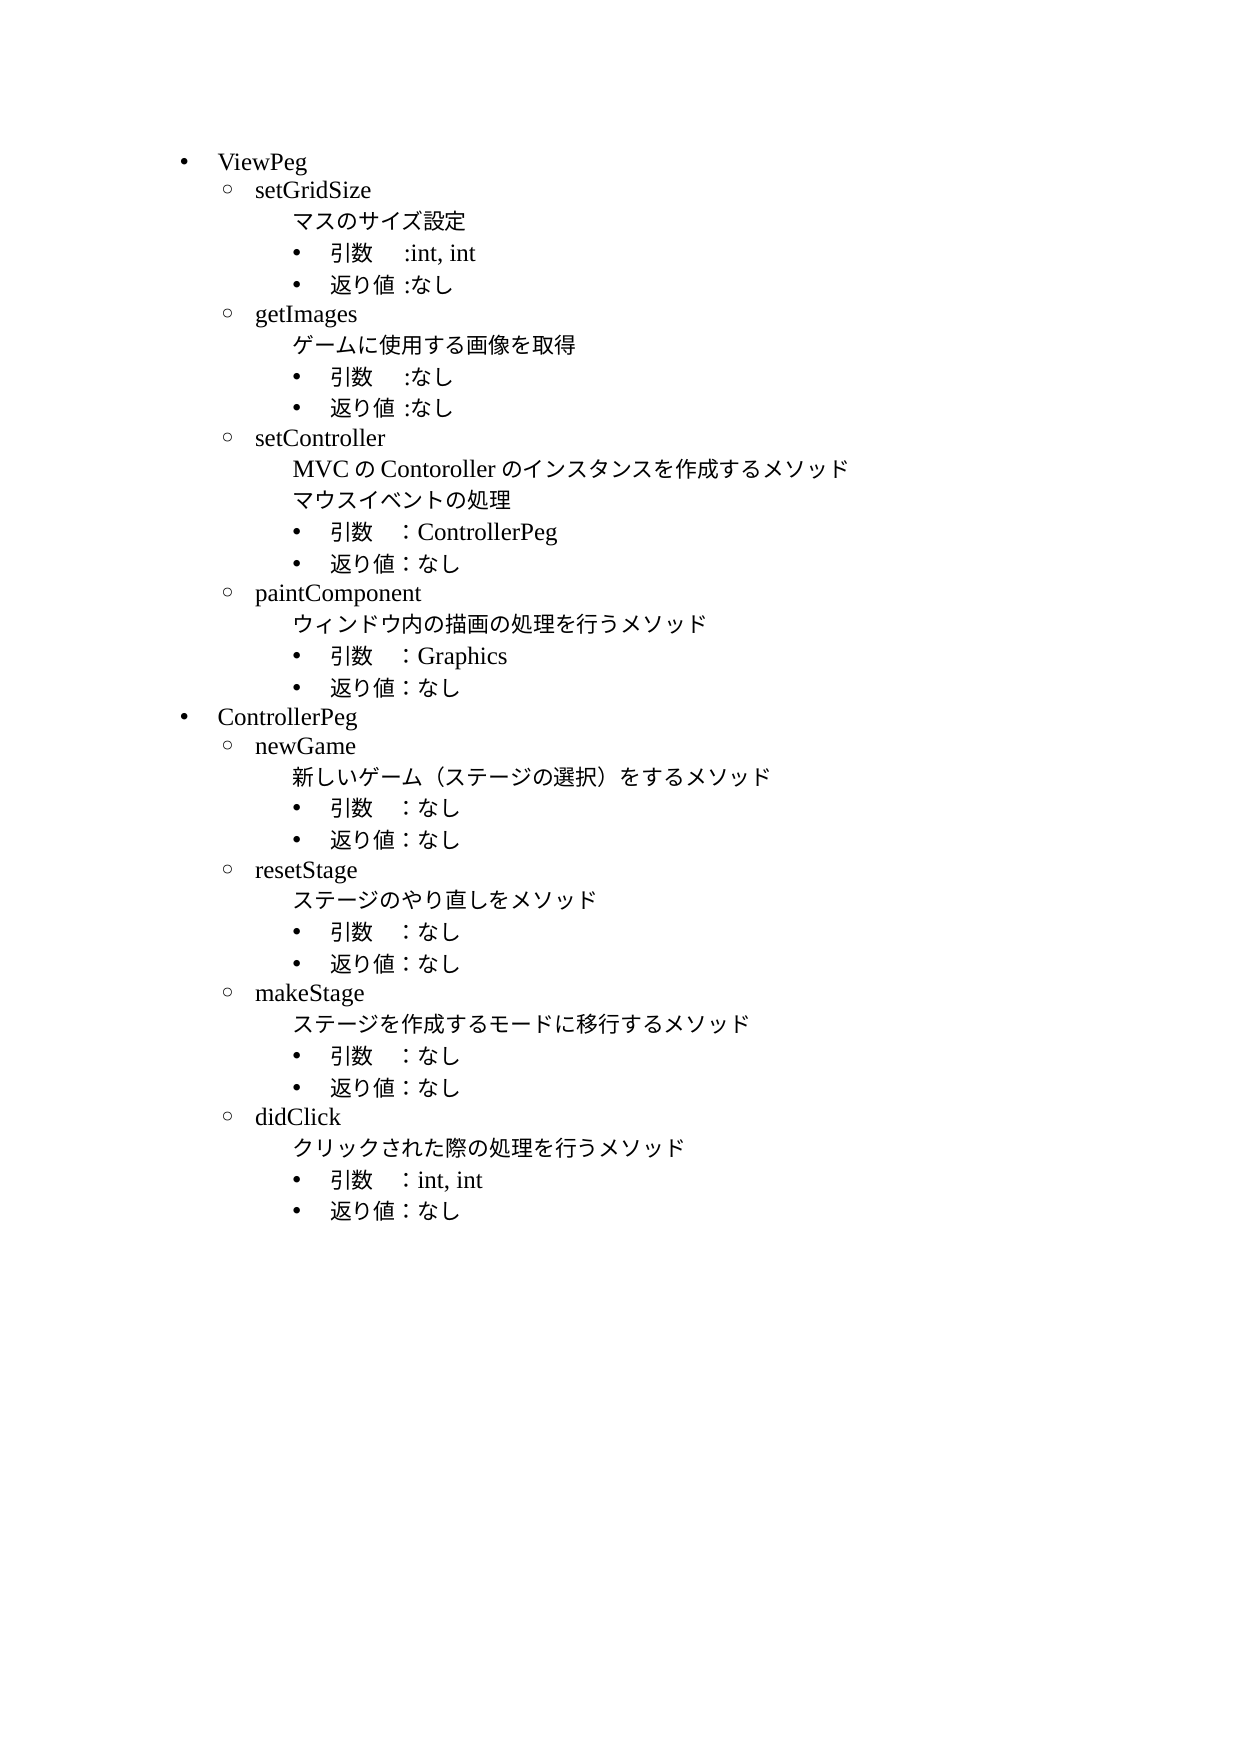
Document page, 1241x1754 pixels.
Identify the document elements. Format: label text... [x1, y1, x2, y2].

list 引数 :なし [292, 360, 1122, 391]
list 返り値：なし [292, 1194, 1122, 1226]
list 引数 ：ControllerPeg [292, 515, 1122, 547]
list クリックされた際の処理を行うメソッド [255, 1131, 1122, 1163]
list 返り値：なし [292, 823, 1122, 855]
list 返り値：なし [292, 547, 1122, 578]
list ゲームに使用する画像を取得 [255, 328, 1122, 360]
list ViewPeg [180, 147, 1122, 176]
list resetStage [217, 855, 1122, 883]
list MVCのContorollerのインスタンスを作成するメソッド [255, 452, 1122, 483]
list getImages [217, 299, 1122, 328]
list ControllerPeg [180, 702, 1122, 731]
list マスのサイズ設定 [255, 204, 1122, 236]
list 返り値 :なし [292, 391, 1122, 423]
list newGame [217, 731, 1122, 760]
list 返り値：なし [292, 1071, 1122, 1102]
list 返り値：なし [292, 947, 1122, 978]
list ステージのやり直しをメソッド [255, 883, 1122, 915]
list 引数 ：なし [292, 915, 1122, 947]
list 引数 ：int, int [292, 1163, 1122, 1194]
list didClick [217, 1102, 1122, 1131]
list ウィンドウ内の描画の処理を行うメソッド [255, 607, 1122, 639]
list 引数 :int, int [292, 236, 1122, 268]
list ステージを作成するモードに移行するメソッド [255, 1007, 1122, 1039]
list makeStage [217, 978, 1122, 1007]
list 返り値：なし [292, 671, 1122, 702]
list 返り値 :なし [292, 268, 1122, 299]
list setController [217, 423, 1122, 452]
list paintComponent [217, 578, 1122, 607]
list 引数 ：なし [292, 791, 1122, 823]
list マウスイベントの処理 [255, 483, 1122, 515]
list 引数 ：なし [292, 1039, 1122, 1071]
list 新しいゲーム（ステージの選択）をするメソッド [255, 760, 1122, 791]
list 引数 ：Graphics [292, 639, 1122, 671]
list setGridSize [217, 176, 1122, 204]
